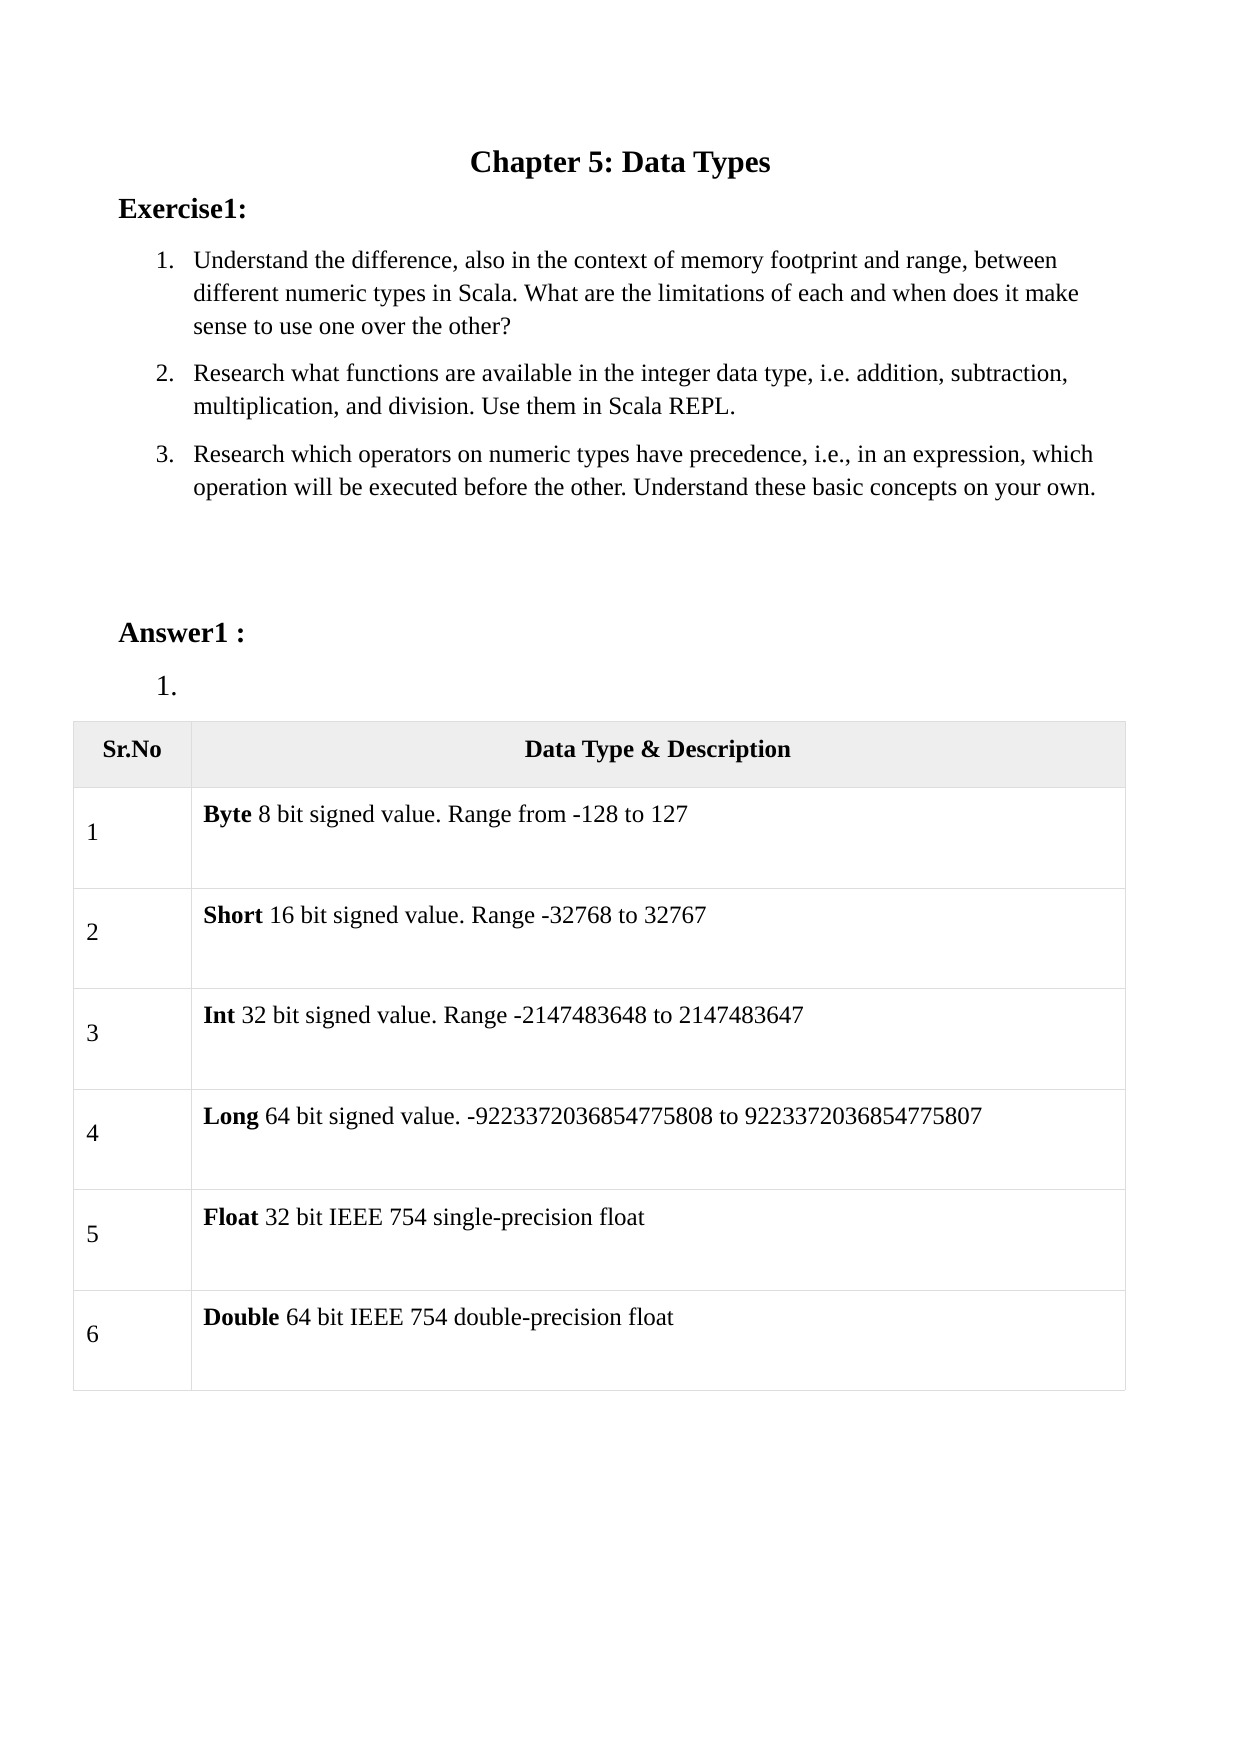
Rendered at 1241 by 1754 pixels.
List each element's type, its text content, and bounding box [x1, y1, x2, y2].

table_cell 1 [74, 788, 191, 887]
table_cell 4 [74, 1090, 191, 1189]
table_cell Byte 8 bit signed value. Range from -128 to 127 [192, 788, 1125, 887]
table_header Sr.No [74, 722, 191, 787]
table_cell 5 [74, 1190, 191, 1289]
table_cell Long 64 bit signed value. -9223372036854775808 to 9223372036854775807 [192, 1090, 1125, 1189]
text Answer1 : [118, 615, 1122, 648]
table_cell Double 64 bit IEEE 754 double-precision float [192, 1291, 1125, 1390]
list Understand the difference, also in the context of memory footprint and range, between different numeric types in Scala. What are the limitations of each and when does it make sense to use one over the other? [156, 245, 1122, 339]
table_cell Float 32 bit IEEE 754 single-precision float [192, 1190, 1125, 1289]
table_header Data Type & Description [192, 722, 1125, 787]
table_cell Int 32 bit signed value. Range -2147483648 to 2147483647 [192, 989, 1125, 1088]
text Exercise1: [118, 192, 1122, 225]
list Research what functions are available in the integer data type, i.e. addition, subtraction, multiplication, and division. Use them in Scala REPL. [156, 358, 1122, 420]
table_cell Short 16 bit signed value. Range -32768 to 32767 [192, 889, 1125, 988]
subtitle Chapter 5: Data Types [118, 143, 1122, 179]
list Research which operators on numeric types have precedence, i.e., in an expression, which operation will be executed before the other. Understand these basic concepts on your own. [156, 439, 1122, 501]
table_cell 6 [74, 1291, 191, 1390]
table_cell 2 [74, 889, 191, 988]
table_cell 3 [74, 989, 191, 1088]
